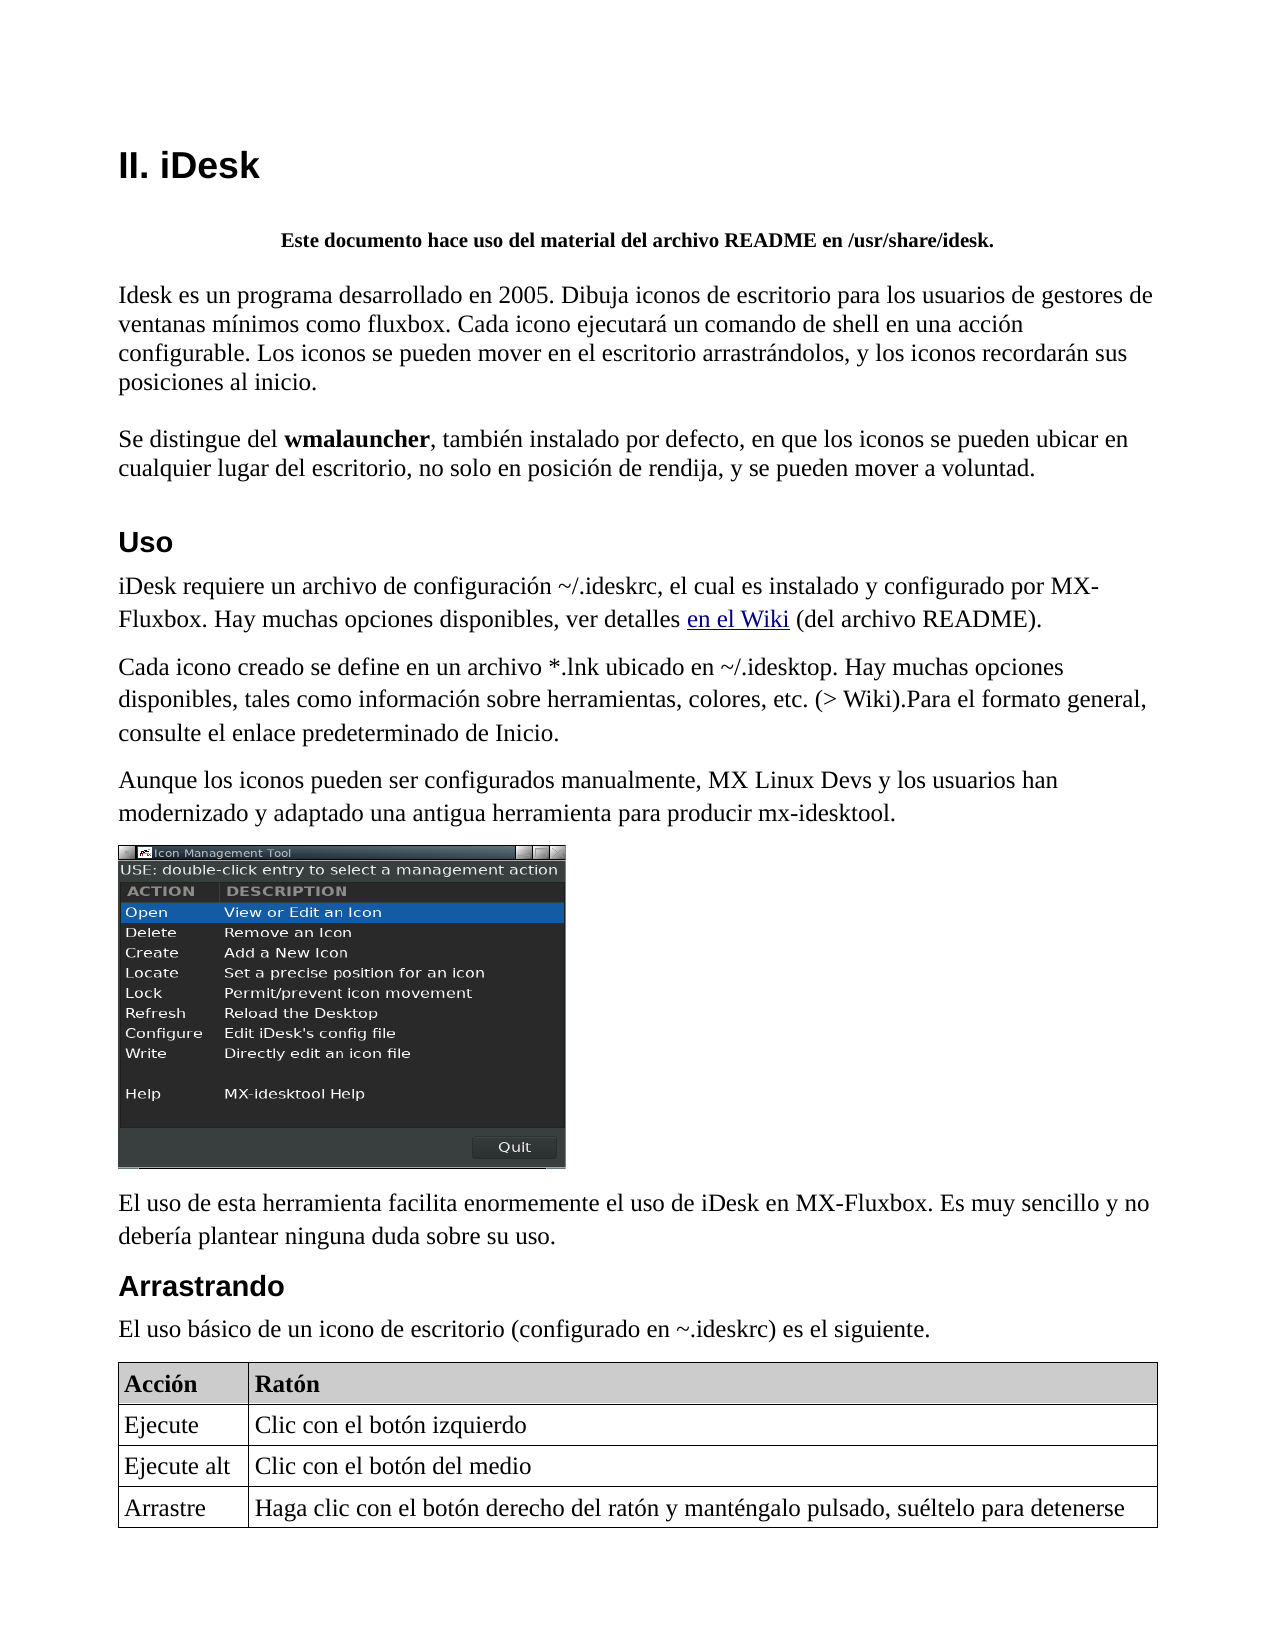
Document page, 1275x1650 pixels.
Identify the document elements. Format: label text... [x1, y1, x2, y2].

text Se distingue del wmalauncher, también instalado por defecto, en que los iconos se pueden ubicar en cualquier lugar del escritorio, no solo en posición de rendija, y se pueden mover a voluntad. [118, 424, 1157, 482]
table_cell Clic con el botón del medio [249, 1446, 1157, 1486]
text Este documento hace uso del material del archivo README en /usr/share/idesk. [118, 227, 1157, 252]
table_cell Arrastre [119, 1487, 248, 1527]
subtitle Uso [118, 525, 1157, 558]
text Idesk es un programa desarrollado en 2005. Dibuja iconos de escritorio para los usuarios de gestores de ventanas mínimos como fluxbox. Cada icono ejecutará un comando de shell en una acción configurable. Los iconos se pueden mover en el escritorio arrastrándolos, y los iconos recordarán sus posiciones al inicio. [118, 280, 1157, 395]
text Cada icono creado se define en un archivo *.lnk ubicado en ~/.idesktop. Hay muchas opciones disponibles, tales como información sobre herramientas, colores, etc. (> Wiki).Para el formato general, consulte el enlace predeterminado de Inicio. [118, 652, 1157, 746]
picture [118, 845, 566, 1169]
table_header Ratón [249, 1363, 1157, 1403]
text Aunque los iconos pueden ser configurados manualmente, MX Linux Devs y los usuarios han modernizado y adaptado una antigua herramienta para producir mx-idesktool. [118, 765, 1157, 827]
table_cell Clic con el botón izquierdo [249, 1405, 1157, 1445]
table_cell Ejecute [119, 1405, 248, 1445]
text El uso básico de un icono de escritorio (configurado en ~.ideskrc) es el siguiente. [118, 1314, 1157, 1343]
subtitle Arrastrando [118, 1268, 1157, 1302]
subtitle II. iDesk [118, 143, 1157, 186]
text El uso de esta herramienta facilita enormemente el uso de iDesk en MX-Fluxbox. Es muy sencillo y no debería plantear ninguna duda sobre su uso. [118, 1188, 1157, 1250]
table_cell Haga clic con el botón derecho del ratón y manténgalo pulsado, suéltelo para detenerse [249, 1487, 1157, 1527]
table_cell Ejecute alt [119, 1446, 248, 1486]
table_header Acción [119, 1363, 248, 1403]
text iDesk requiere un archivo de configuración ~/.ideskrc, el cual es instalado y configurado por MX-Fluxbox. Hay muchas opciones disponibles, ver detalles en el Wiki (del archivo README). [118, 571, 1157, 633]
